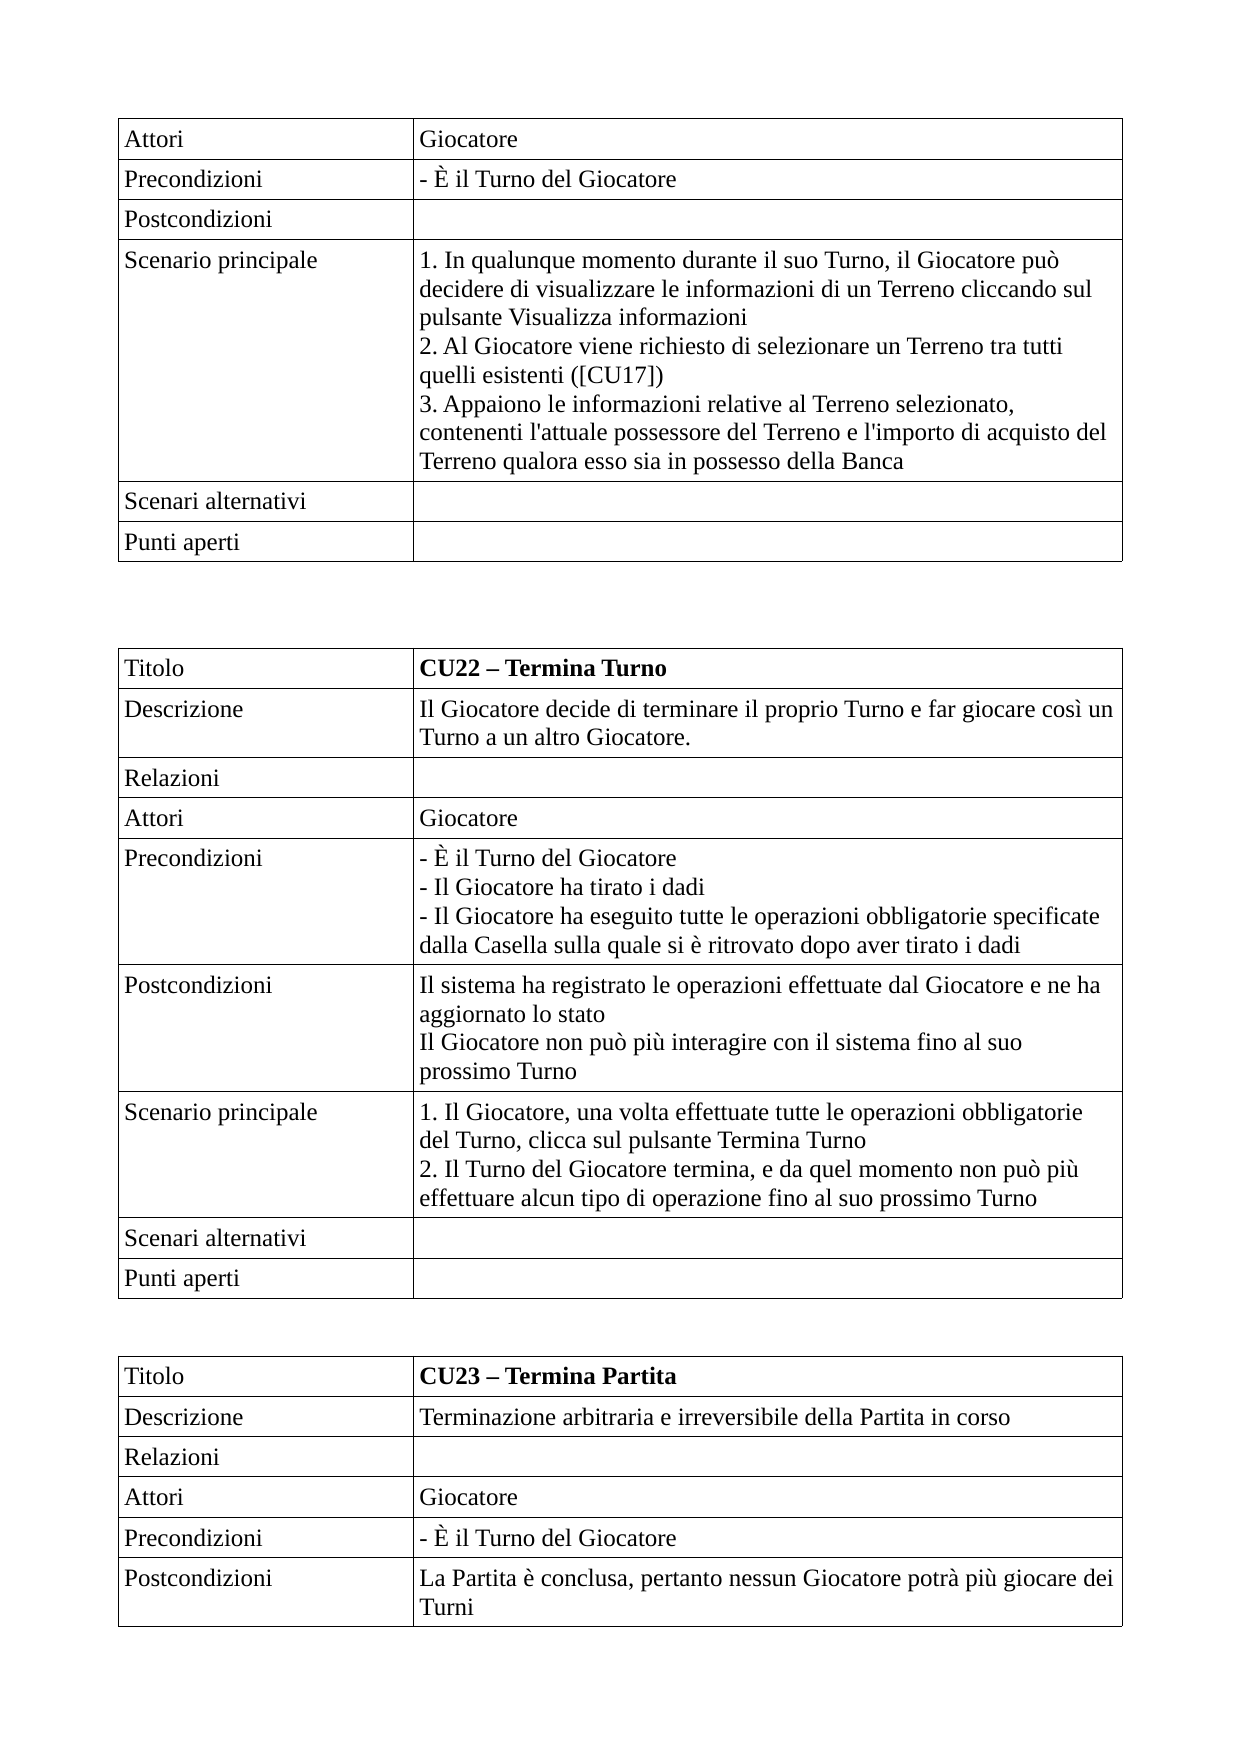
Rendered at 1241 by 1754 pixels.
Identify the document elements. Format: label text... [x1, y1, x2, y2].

table_cell Giocatore [414, 798, 1122, 838]
table_cell 1. In qualunque momento durante il suo Turno, il Giocatore può decidere di visualizzare le informazioni di un Terreno cliccando sul pulsante Visualizza informazioni 2. Al Giocatore viene richiesto di selezionare un Terreno tra tutti quelli esistenti ([CU17]) 3. Appaiono le informazioni relative al Terreno selezionato, contenenti l'attuale possessore del Terreno e l'importo di acquisto del Terreno qualora esso sia in possesso della Banca [414, 240, 1122, 481]
table_cell La Partita è conclusa, pertanto nessun Giocatore potrà più giocare dei Turni [414, 1558, 1122, 1626]
table_cell Scenario principale [119, 240, 413, 481]
table_cell Descrizione [119, 689, 413, 757]
table_cell Terminazione arbitraria e irreversibile della Partita in corso [414, 1397, 1122, 1436]
table_cell Postcondizioni [119, 200, 413, 239]
table_cell 1. Il Giocatore, una volta effettuate tutte le operazioni obbligatorie del Turno, clicca sul pulsante Termina Turno 2. Il Turno del Giocatore termina, e da quel momento non può più effettuare alcun tipo di operazione fino al suo prossimo Turno [414, 1092, 1122, 1217]
table_cell Precondizioni [119, 160, 413, 199]
table_cell [414, 482, 1122, 521]
table_cell Relazioni [119, 1437, 413, 1476]
table_cell Scenario principale [119, 1092, 413, 1217]
table_cell Precondizioni [119, 1518, 413, 1557]
table_cell [414, 1259, 1122, 1298]
table_cell Punti aperti [119, 1259, 413, 1298]
table_cell Giocatore [414, 119, 1122, 158]
table_cell Precondizioni [119, 839, 413, 964]
table_cell - È il Turno del Giocatore [414, 1518, 1122, 1557]
table_cell - È il Turno del Giocatore [414, 160, 1122, 199]
table_cell Il sistema ha registrato le operazioni effettuate dal Giocatore e ne ha aggiornato lo stato Il Giocatore non può più interagire con il sistema fino al suo prossimo Turno [414, 965, 1122, 1091]
table_cell Descrizione [119, 1397, 413, 1436]
table_cell Attori [119, 798, 413, 838]
table_cell Il Giocatore decide di terminare il proprio Turno e far giocare così un Turno a un altro Giocatore. [414, 689, 1122, 757]
table_cell Attori [119, 1477, 413, 1517]
table_header CU22 – Termina Turno [414, 649, 1122, 688]
table_header Titolo [119, 649, 413, 688]
table_cell Scenari alternativi [119, 1218, 413, 1258]
table_cell Postcondizioni [119, 1558, 413, 1626]
table_cell - È il Turno del Giocatore - Il Giocatore ha tirato i dadi - Il Giocatore ha eseguito tutte le operazioni obbligatorie specificate dalla Casella sulla quale si è ritrovato dopo aver tirato i dadi [414, 839, 1122, 964]
table_header Titolo [119, 1357, 413, 1396]
table_cell Giocatore [414, 1477, 1122, 1517]
table_cell Scenari alternativi [119, 482, 413, 521]
table_cell Relazioni [119, 758, 413, 797]
table_cell [414, 1218, 1122, 1258]
table_cell Postcondizioni [119, 965, 413, 1091]
table_cell Attori [119, 119, 413, 158]
table_cell [414, 522, 1122, 561]
table_cell [414, 758, 1122, 797]
table_cell [414, 1437, 1122, 1476]
table_cell Punti aperti [119, 522, 413, 561]
table_cell [414, 200, 1122, 239]
table_header CU23 – Termina Partita [414, 1357, 1122, 1396]
